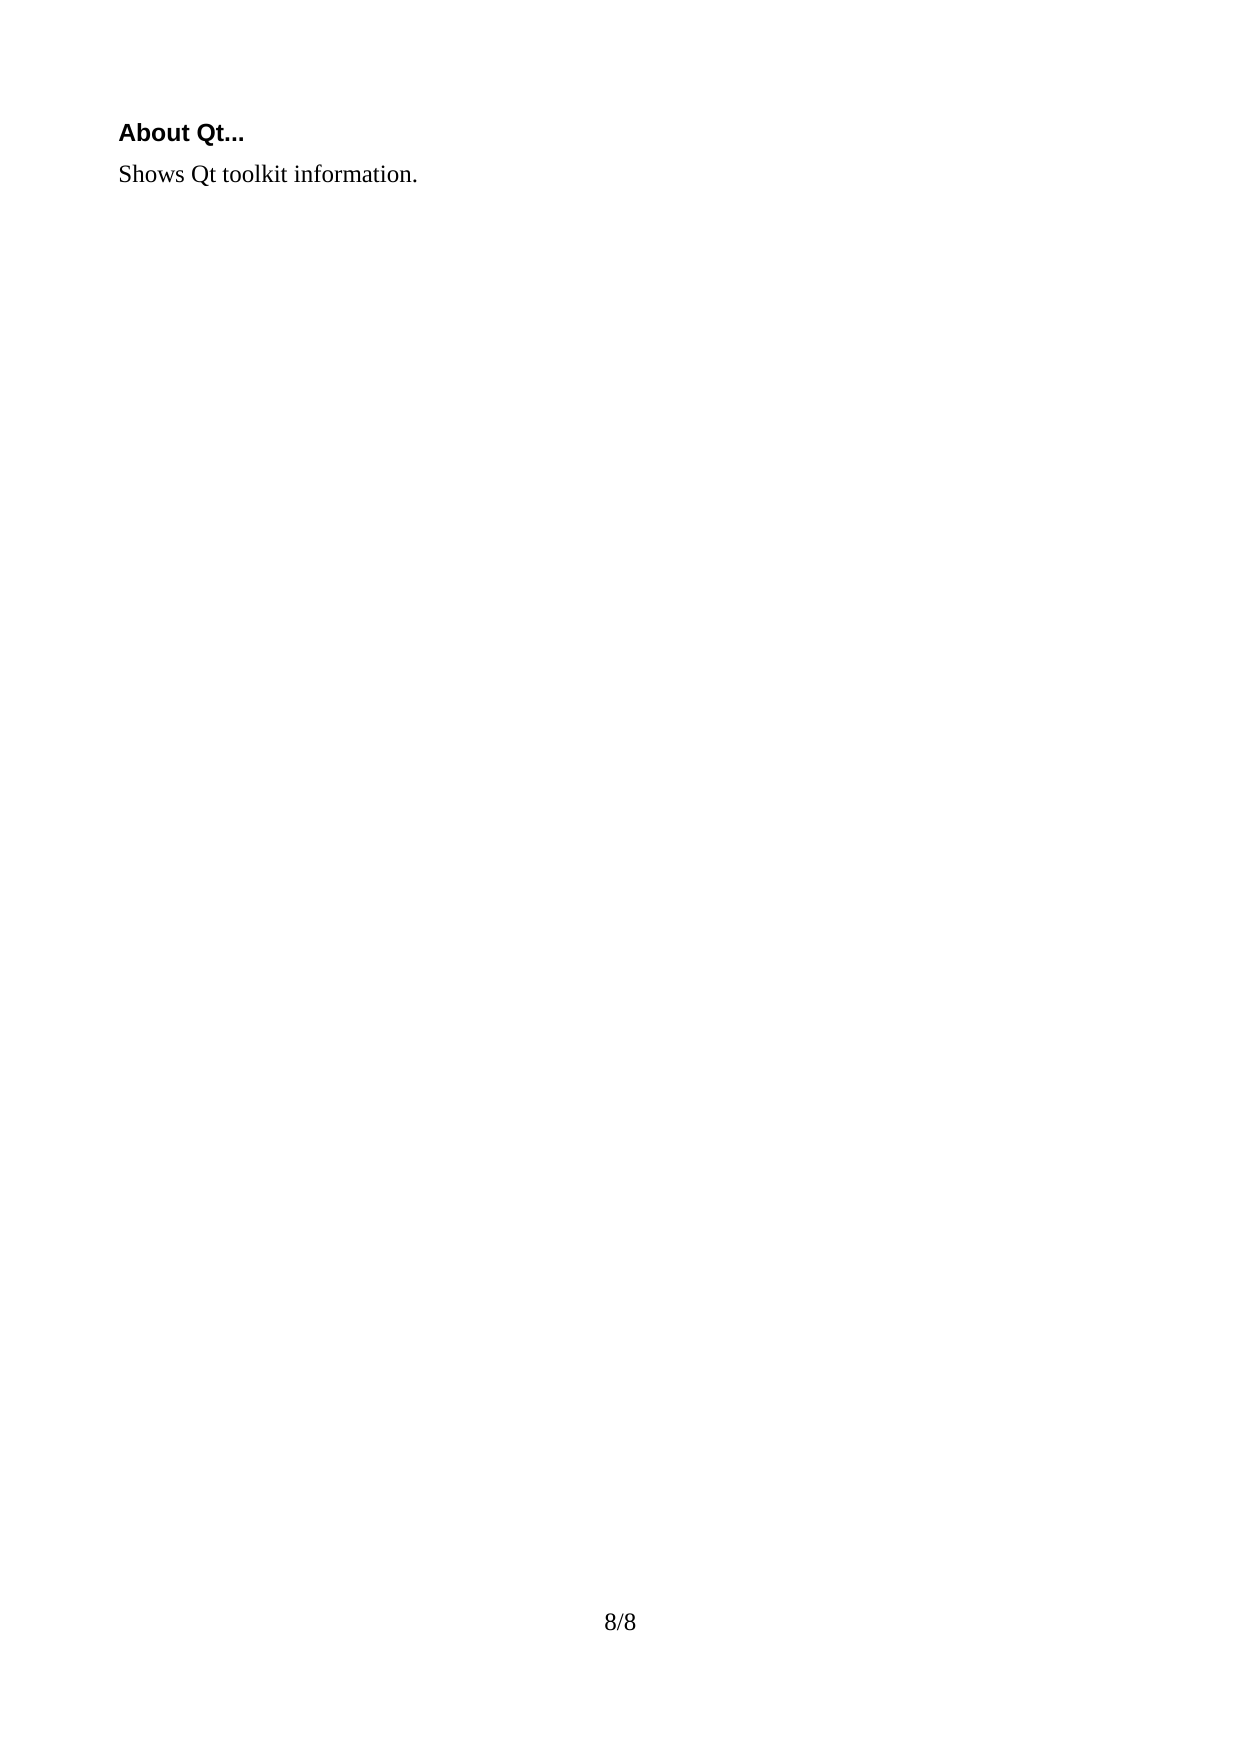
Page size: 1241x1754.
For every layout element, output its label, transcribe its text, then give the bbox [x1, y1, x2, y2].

text Shows Qt toolkit information. [118, 159, 1122, 188]
subtitle About Qt... [118, 118, 1122, 147]
